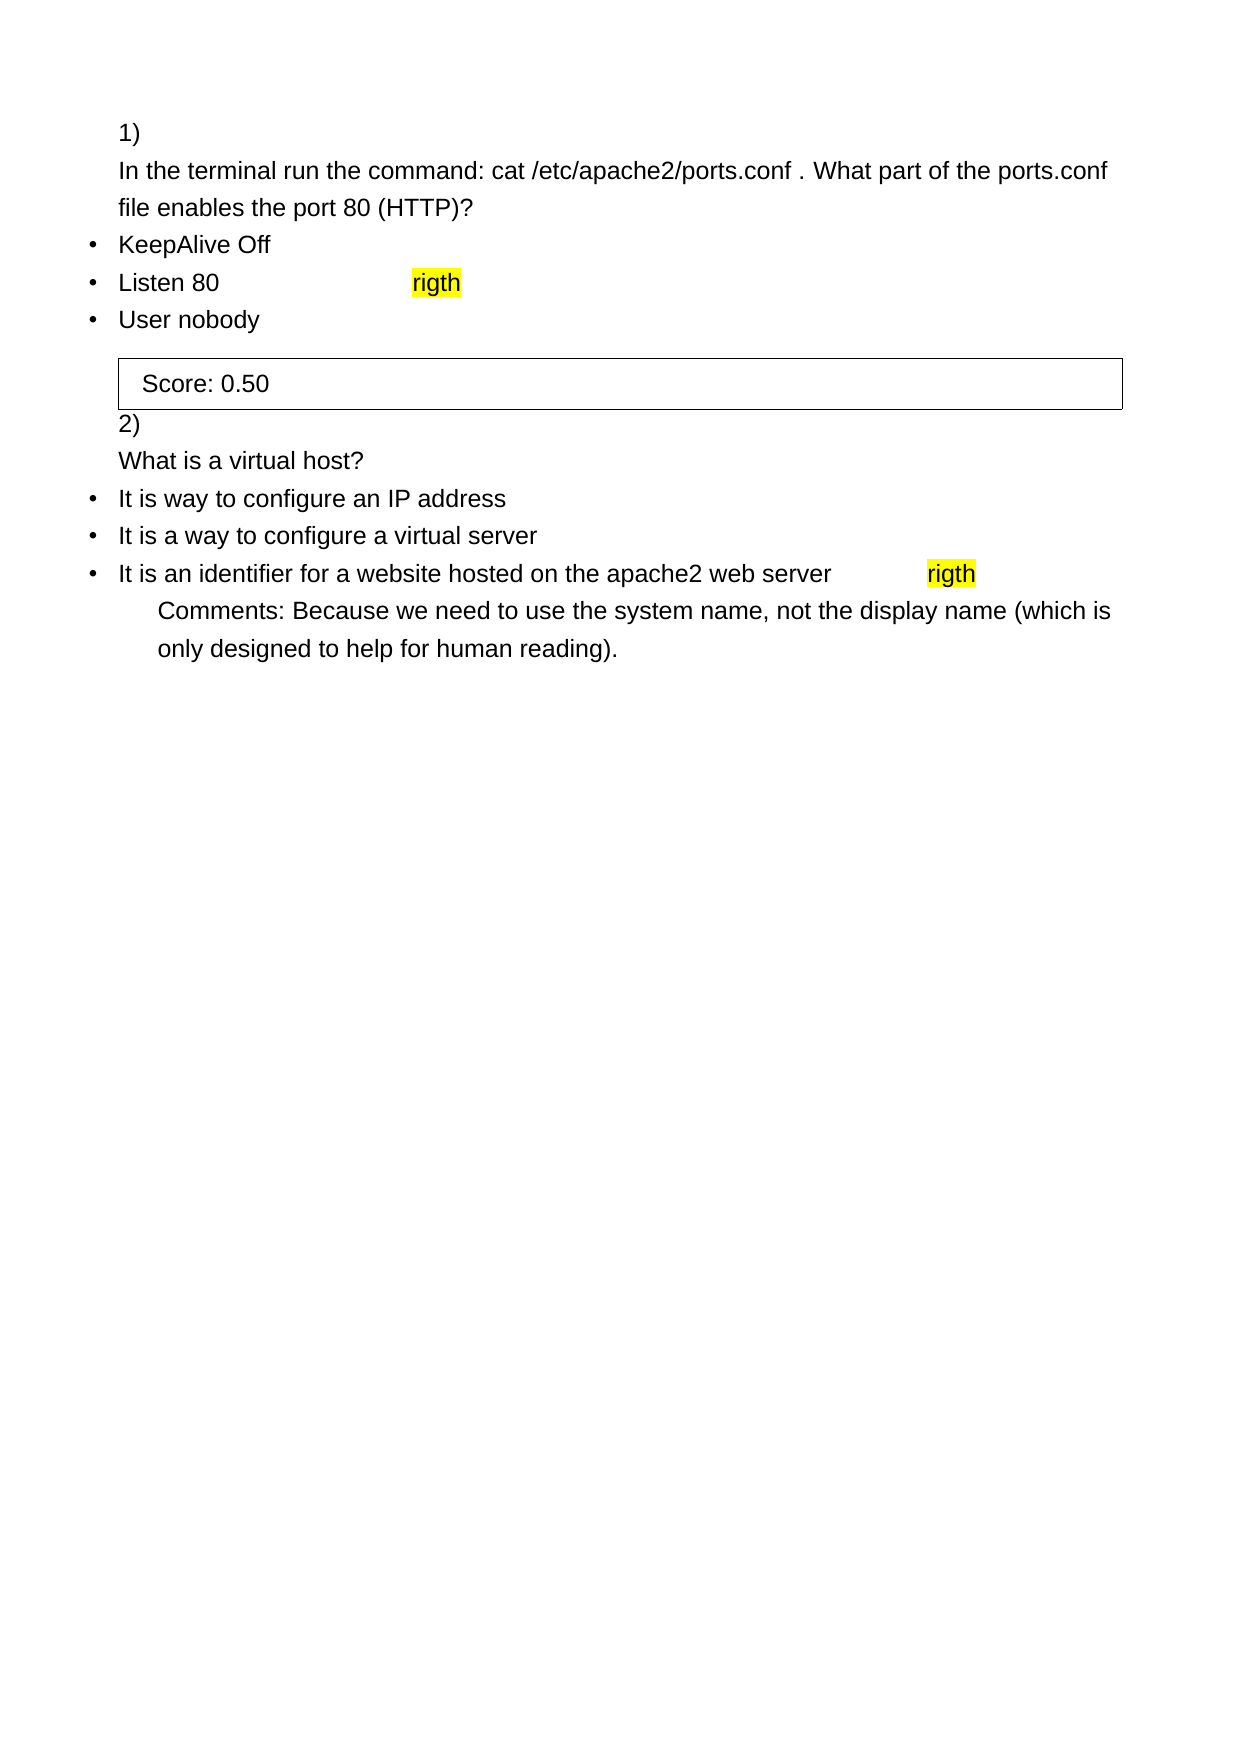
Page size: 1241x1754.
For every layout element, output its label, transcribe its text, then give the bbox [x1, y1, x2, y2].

list It is way to configure an IP address [118, 475, 1122, 512]
text In the terminal run the command: cat /etc/apache2/ports.conf . What part of the ports.conf file enables the port 80 (HTTP)? [118, 147, 1122, 222]
text 1) [118, 118, 1114, 147]
list KeepAlive Off [118, 222, 1122, 259]
list Comments: Because we need to use the system name, not the display name (which is only designed to help for human reading). [157, 587, 1122, 662]
list Listen 80 rigth [118, 259, 1122, 297]
text What is a virtual host? [118, 437, 1122, 475]
text Score: 0.50 [119, 359, 1122, 409]
text 2) [118, 410, 1114, 437]
list It is an identifier for a website hosted on the apache2 web server rigth [118, 550, 1122, 587]
list User nobody [118, 297, 1122, 334]
list It is a way to configure a virtual server [118, 512, 1122, 550]
